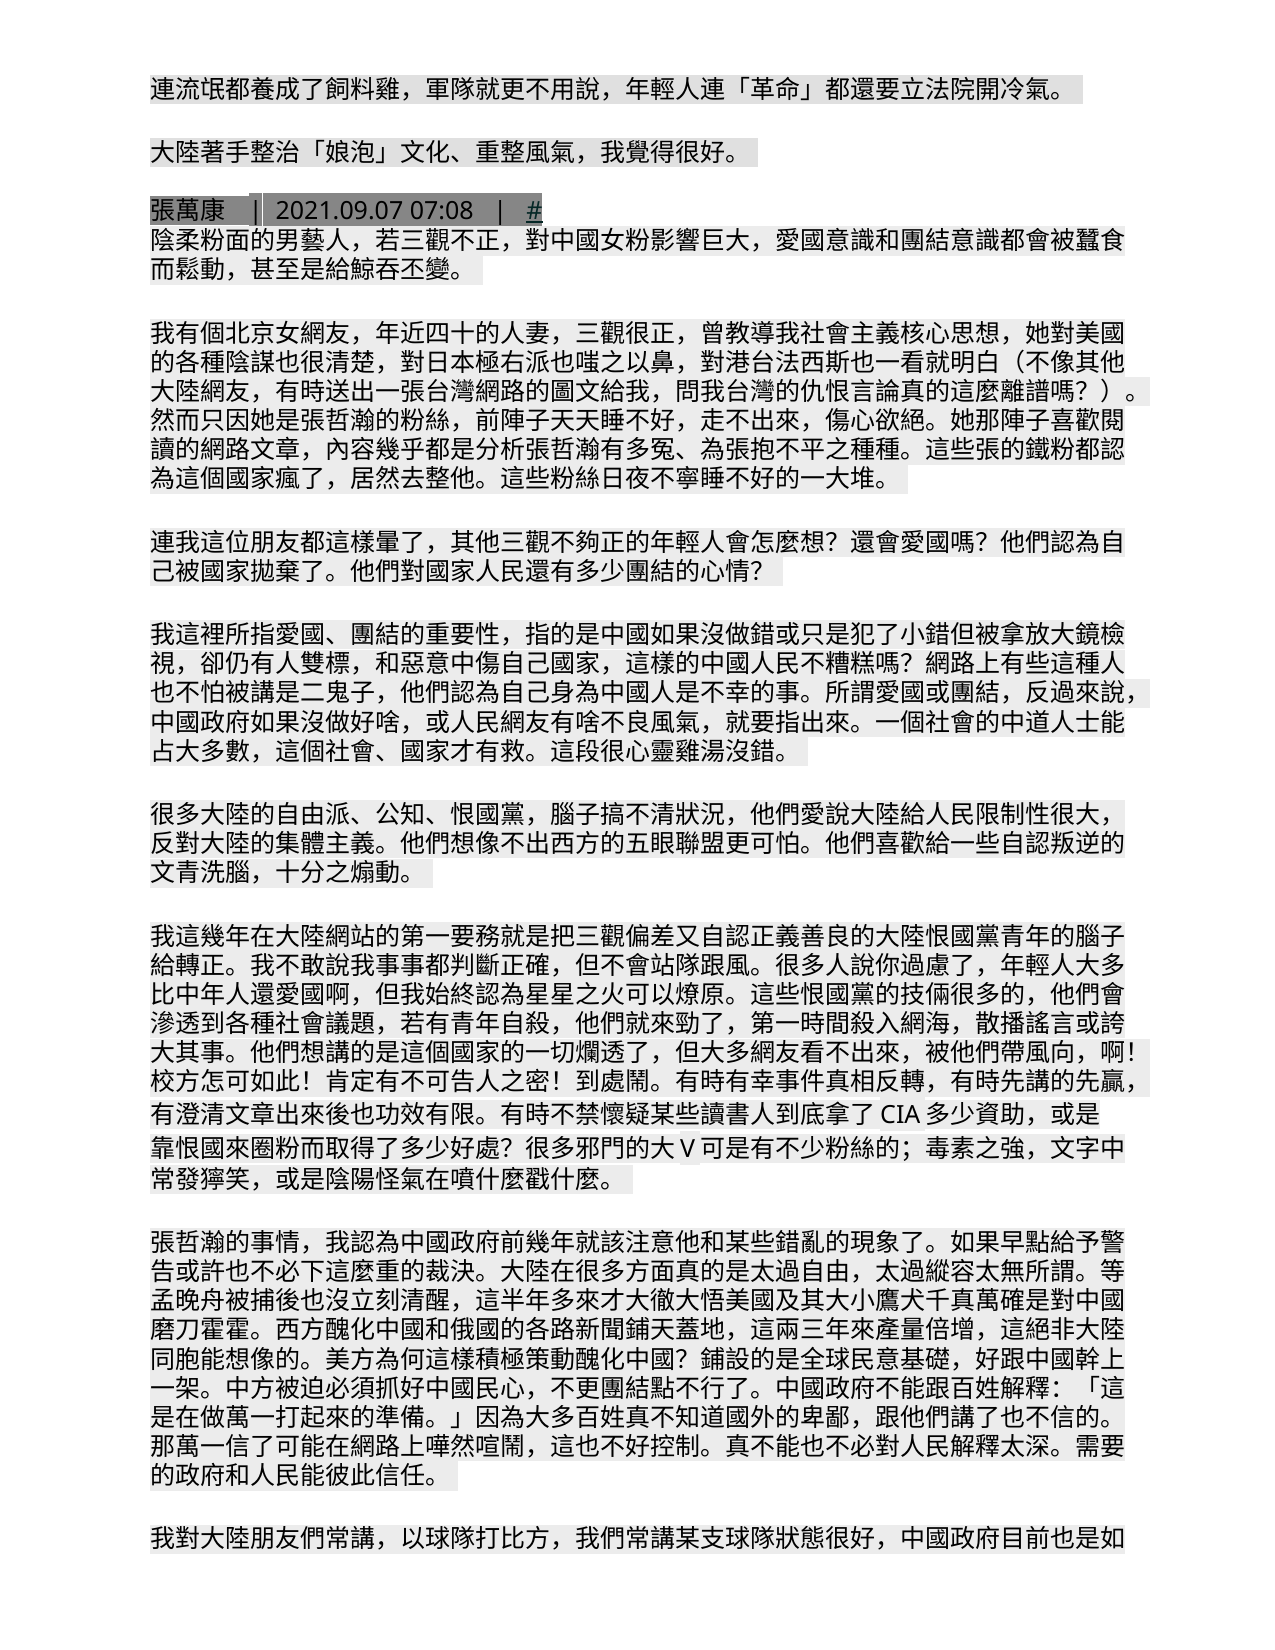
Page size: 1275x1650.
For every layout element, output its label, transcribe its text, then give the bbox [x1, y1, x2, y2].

text 張萬康 | 2021.09.07 07:08 | # [150, 192, 1125, 226]
text 連流氓都養成了飼料雞，軍隊就更不用說，年輕人連「革命」都還要立法院開冷氣。 大陸著手整治「娘泡」文化、重整風氣，我覺得很好。 [150, 75, 1125, 167]
text 陰柔粉面的男藝人，若三觀不正，對中國女粉影響巨大，愛國意識和團結意識都會被蠶食而鬆動，甚至是給鯨吞丕變。 我有個北京女網友，年近四十的人妻，三觀很正，曾教導我社會主義核心思想，她對美國的各種陰謀也很清楚，對日本極右派也嗤之以鼻，對港台法西斯也一看就明白（不像其他大陸網友，有時送出一張台灣網路的圖文給我，問我台灣的仇恨言論真的這麼離譜嗎？）。然而只因她是張哲瀚的粉絲，前陣子天天睡不好，走不出來，傷心欲絕。她那陣子喜歡閱讀的網路文章，內容幾乎都是分析張哲瀚有多冤、為張抱不平之種種。這些張的鐵粉都認為這個國家瘋了，居然去整他。這些粉絲日夜不寧睡不好的一大堆。 連我這位朋友都這樣暈了，其他三觀不夠正的年輕人會怎麼想？還會愛國嗎？他們認為自己被國家拋棄了。他們對國家人民還有多少團結的心情？ 我這裡所指愛國、團結的重要性，指的是中國如果沒做錯或只是犯了小錯但被拿放大鏡檢視，卻仍有人雙標，和惡意中傷自己國家，這樣的中國人民不糟糕嗎？網路上有些這種人也不怕被講是二鬼子，他們認為自己身為中國人是不幸的事。所謂愛國或團結，反過來說，中國政府如果沒做好啥，或人民網友有啥不良風氣，就要指出來。一個社會的中道人士能占大多數，這個社會、國家才有救。這段很心靈雞湯沒錯。 很多大陸的自由派、公知、恨國黨，腦子搞不清狀況，他們愛說大陸給人民限制性很大，反對大陸的集體主義。他們想像不出西方的五眼聯盟更可怕。他們喜歡給一些自認叛逆的文青洗腦，十分之煽動。 我這幾年在大陸網站的第一要務就是把三觀偏差又自認正義善良的大陸恨國黨青年的腦子給轉正。我不敢說我事事都判斷正確，但不會站隊跟風。很多人說你過慮了，年輕人大多比中年人還愛國啊，但我始終認為星星之火可以燎原。這些恨國黨的技倆很多的，他們會滲透到各種社會議題，若有青年自殺，他們就來勁了，第一時間殺入網海，散播謠言或誇大其事。他們想講的是這個國家的一切爛透了，但大多網友看不出來，被他們帶風向，啊！校方怎可如此！肯定有不可告人之密！到處鬧。有時有幸事件真相反轉，有時先講的先贏，有澄清文章出來後也功效有限。有時不禁懷疑某些讀書人到底拿了CIA多少資助，或是靠恨國來圈粉而取得了多少好處？很多邪門的大V可是有不少粉絲的；毒素之強，文字中常發獰笑，或是陰陽怪氣在噴什麼戳什麼。 張哲瀚的事情，我認為中國政府前幾年就該注意他和某些錯亂的現象了。如果早點給予警告或許也不必下這麼重的裁決。大陸在很多方面真的是太過自由，太過縱容太無所謂。等孟晚舟被捕後也沒立刻清醒，這半年多來才大徹大悟美國及其大小鷹犬千真萬確是對中國磨刀霍霍。西方醜化中國和俄國的各路新聞鋪天蓋地，這兩三年來產量倍增，這絕非大陸同胞能想像的。美方為何這樣積極策動醜化中國？鋪設的是全球民意基礎，好跟中國幹上一架。中方被迫必須抓好中國民心，不更團結點不行了。中國政府不能跟百姓解釋：「這是在做萬一打起來的準備。」因為大多百姓真不知道國外的卑鄙，跟他們講了也不信的。那萬一信了可能在網路上嘩然喧鬧，這也不好控制。真不能也不必對人民解釋太深。需要的政府和人民能彼此信任。 我對大陸朋友們常講，以球隊打比方，我們常講某支球隊狀態很好，中國政府目前也是如此，狀態很好，元氣夠，有精氣神。對國內外很多事情的因應，當局雖然老要招架天天不省心但仍做得不賴，美方相對比較著急（但講真中方也是一個頭兩個大）。所以我覺當局目前的一些政策，如果真做過了頭就給予建議或批評，不然的話寧信任政府。因為它真的看到了什麼，看到了嚴峻的挑戰。但當局絕對會避免美國的引誘，這支球隊狀態很好，防守上做得不錯，犯錯率很低，定力很夠（2019香港反送中，習居然定得住，平靜處理，我看五眼聯盟的元首和特工們驚到下巴都歪了）。 「娘炮」這字眼我平時會用，但近日討論的事件中我比較不採用。所以我用「陰柔粉面」。我有一臉書帳號用的暱稱叫張萬孃，這個孃就有娘炮的意思，自嘲囉唆，也表示友愛同志或性別取向較特殊的人（我叫張萬孃之際，台灣還沒發起同婚運動）。娘炮很可愛，我想還辦不到、裝不像，我國一時班上有個同學人稱趙逼，他姓趙，台語俗稱「查某體」，女人模樣的意思。他人緣很好，當時全班都男生，喊他趙逼時他很樂。班上沒人欺負他。 其實「陰柔粉面」也很難形容我要講的那種感覺。真的，大陸新一代男藝人太多這種型的了，挺可怕的。這些人像是靈魂被掏空似的。我大學讀美術系，班上也很多同志，總之在兩岸文藝圈、演藝圈、設計圈裡，同志並非弱勢，甚至還是超強勢，至少大家都很平等。同志跟一般正常人一樣，不可怕（若可怕也跟同志身份無關而是涉及人性），就像歌手周深很可愛，歌聲像女性且動聽，但「陰柔粉面」我看了有點不適應，一群假人。他們還融合了小清新、時尚、暖男呢，那德行讓偏遠或鄉下地區、正在做扶貧攻堅的人們怎麼想？（我這句有點偏機啊不一定說得對）又，大陸綜藝有一種一堆油膩男人在說笑的節目，看了很噁，其中好像也有這種「陰柔粉面」男孩，但無論是不是這型的都很噁。有個票房很高的導演叫陳思誠，一看就是骯髒跋扈輕狂之人，臉上氣質並非善類。這些是我的感受，但政策上要不要對這些風氣現象做什麼？如何做？我不予置評。 我那朋友對我解釋張哲翰：「他只是大大咧咧！」我不敢答覆什麼，怕刺激她情緒，看她這樣悲憤有點叫我訝異也不忍心，只能送出希望她保重的話語。 可我心想，大大咧咧可以這樣用的嗎？大大咧咧是挺可愛的字眼不是嗎？類似大而化之，尤其講北方某些女生的時候很適合，甚至有大氣的讚美意思在，有時也有哭笑不得而難以用正負面去定義的意思。張哲翰拍了啥、在哪拍、跟誰拍姑且不管，光看他照片上頭的文字，自稱「老夫」云云就很煩人且低級了。觀眾們的審美（感受）能力是不是有問題？這年頭連大大咧咧都蒙塵了，大大咧咧何辜？ [150, 226, 1125, 1554]
